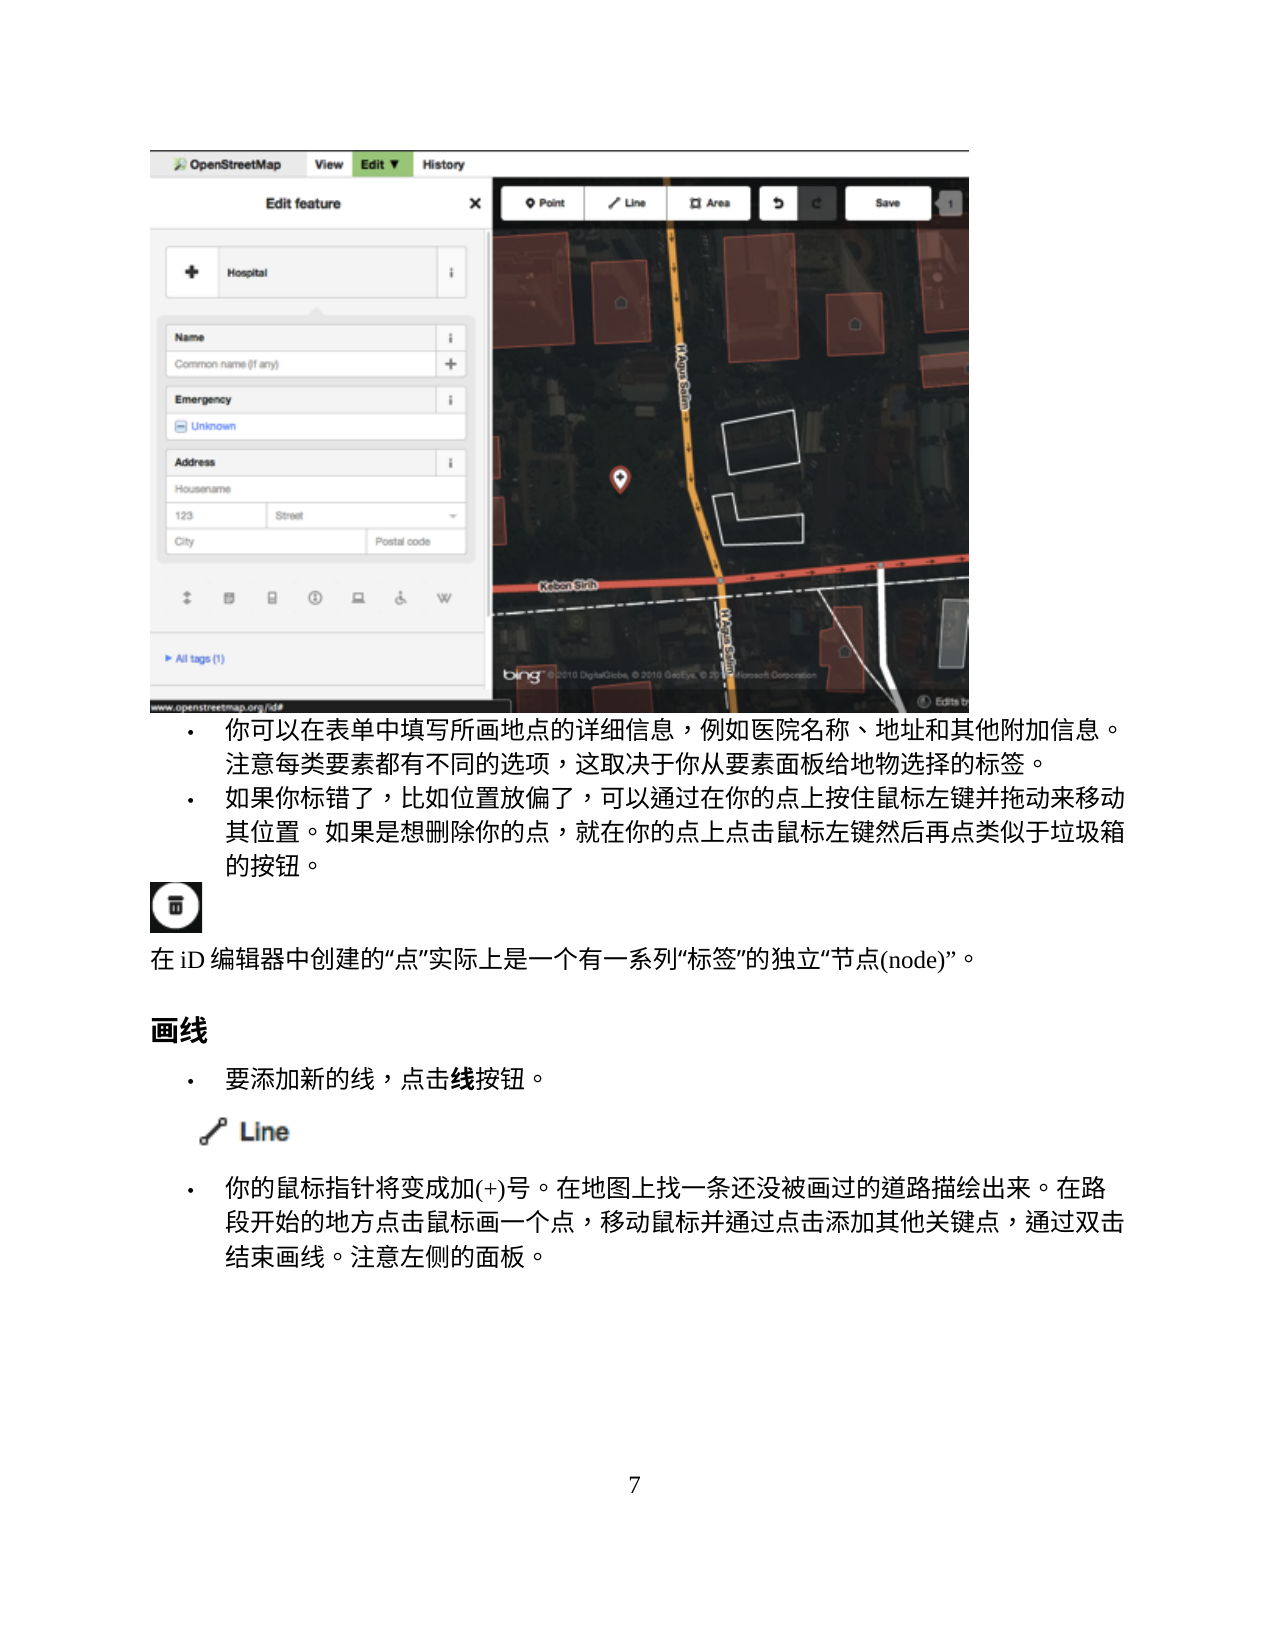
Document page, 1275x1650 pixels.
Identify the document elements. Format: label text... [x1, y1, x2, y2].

list 如果你标错了，比如位置放偏了，可以通过在你的点上按住鼠标左键并拖动来移动其位置。如果是想删除你的点，就在你的点上点击鼠标左键然后再点类似于垃圾箱的按钮。 [187, 781, 1125, 883]
subtitle 画线 [150, 1010, 1125, 1049]
picture [150, 1096, 332, 1171]
list 你可以在表单中填写所画地点的详细信息，例如医院名称、地址和其他附加信息。注意每类要素都有不同的选项，这取决于你从要素面板给地物选择的标签。 [187, 712, 1125, 781]
text 在iD编辑器中创建的“点”实际上是一个有一系列“标签”的独立“节点(node)”。 [150, 942, 1125, 976]
picture [150, 882, 203, 933]
picture [150, 150, 969, 713]
list 要添加新的线，点击线按钮。 [187, 1062, 1125, 1096]
list 你的鼠标指针将变成加(+)号。在地图上找一条还没被画过的道路描绘出来。在路段开始的地方点击鼠标画一个点，移动鼠标并通过点击添加其他关键点，通过双击结束画线。注意左侧的面板。 [187, 1171, 1125, 1273]
